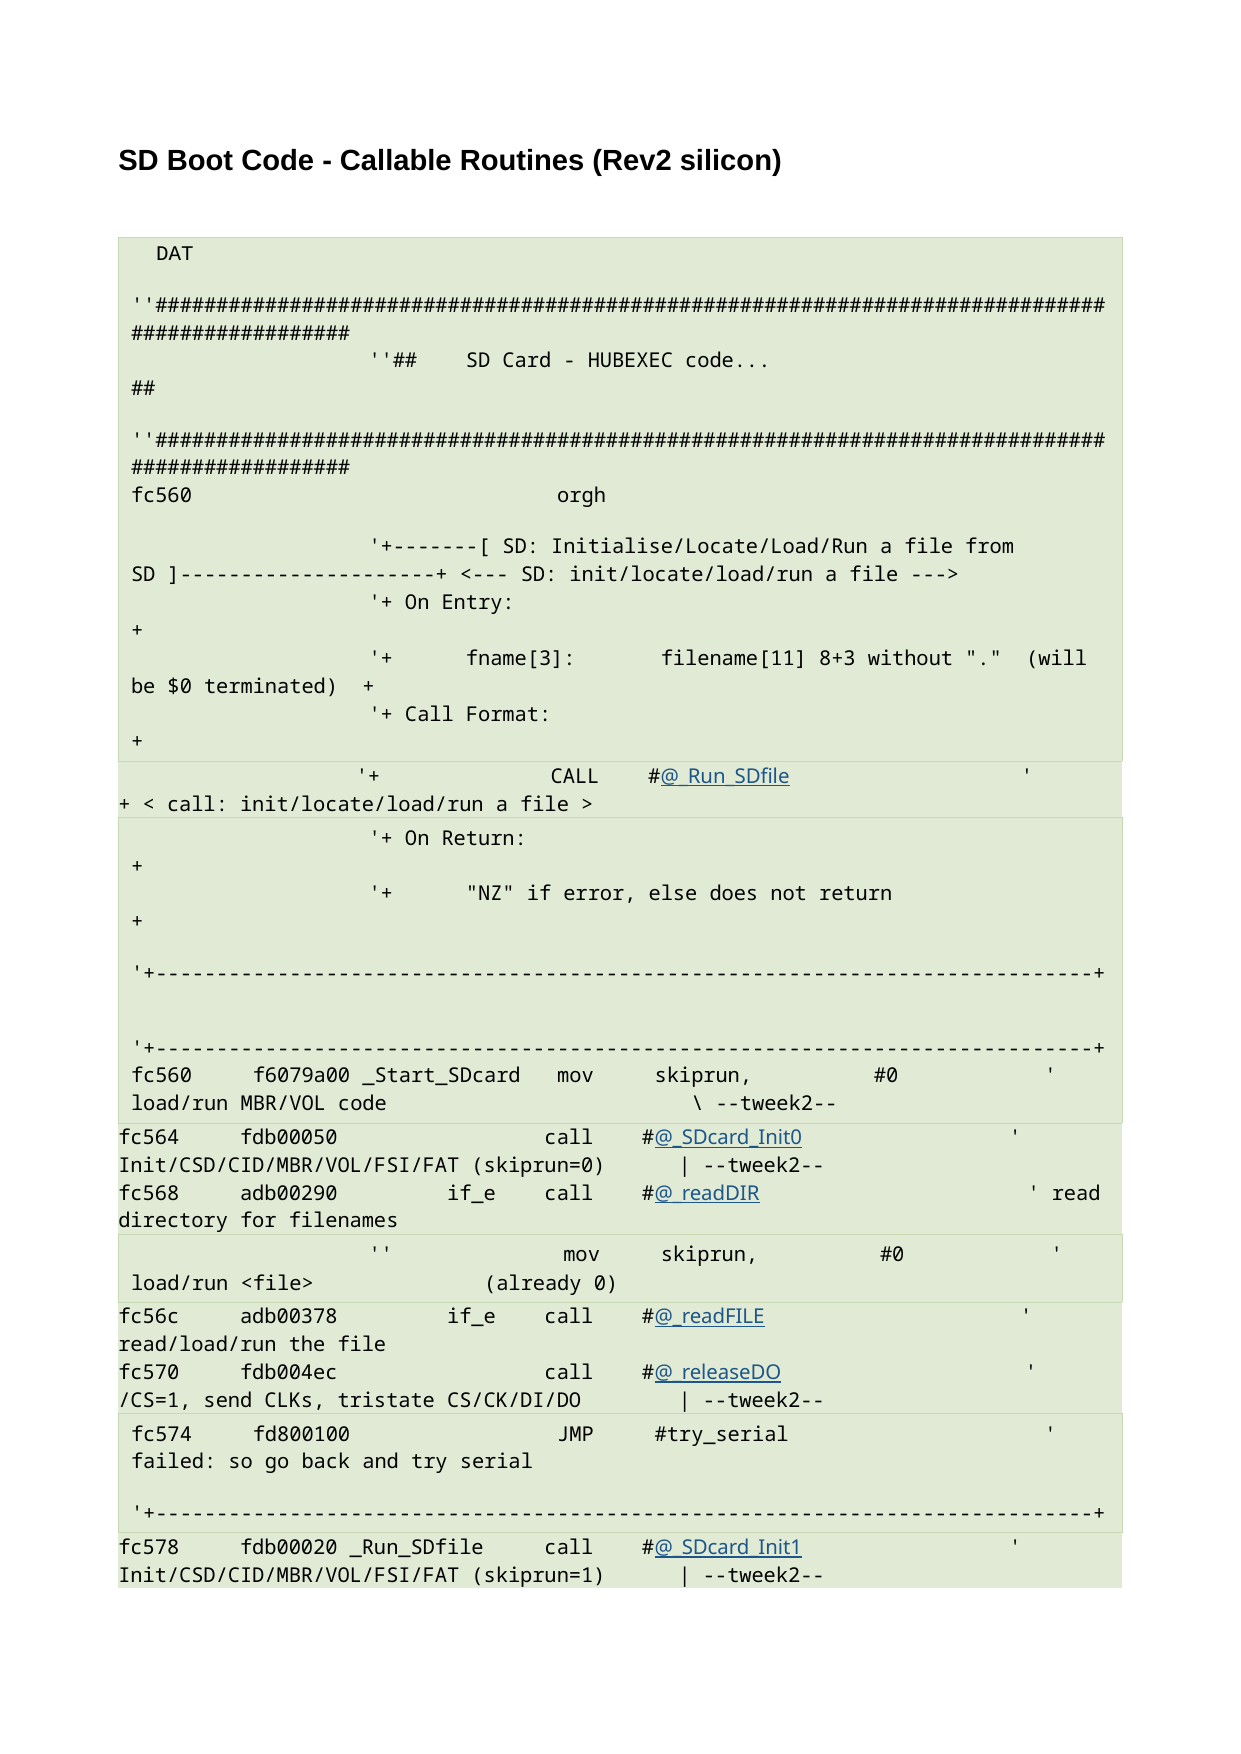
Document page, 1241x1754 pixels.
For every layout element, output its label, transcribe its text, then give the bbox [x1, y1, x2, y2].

text '+ fname[3]: filename[11] 8+3 without "." (will be $0 terminated) + [119, 637, 1122, 693]
text fc570 fdb004ec call #@_releaseDO ' /CS=1, send CLKs, tristate CS/CK/DI/DO | --tweek2-- [118, 1358, 1122, 1413]
text ''## SD Card - HUBEXEC code... ## [119, 339, 1122, 395]
text '+ CALL #@_Run_SDfile ' + < call: init/locate/load/run a file > [118, 762, 1122, 817]
subtitle SD Boot Code - Callable Routines (Rev2 silicon) [118, 143, 1122, 177]
text '+ On Return: + [119, 818, 1122, 873]
text '+ Call Format: + [119, 693, 1122, 761]
text '+-----------------------------------------------------------------------------+ [119, 1003, 1122, 1055]
text DAT [119, 238, 1122, 260]
text '+-------[ SD: Initialise/Locate/Load/Run a file from SD ]---------------------+ <--- SD: init/locate/load/run a file ---> [119, 526, 1122, 581]
text '+-----------------------------------------------------------------------------+ [119, 928, 1122, 980]
text fc564 fdb00050 call #@_SDcard_Init0 ' Init/CSD/CID/MBR/VOL/FSI/FAT (skiprun=0) | --tweek2-- [118, 1124, 1122, 1178]
text ''################################################################################################ [119, 395, 1122, 474]
text fc574 fd800100 JMP #try_serial ' failed: so go back and try serial [119, 1414, 1122, 1468]
text '+ On Entry: + [119, 581, 1122, 637]
text fc578 fdb00020 _Run_SDfile call #@_SDcard_Init1 ' Init/CSD/CID/MBR/VOL/FSI/FAT (skiprun=1) | --tweek2-- [118, 1533, 1122, 1588]
text fc56c adb00378 if_e call #@_readFILE ' read/load/run the file [118, 1303, 1122, 1358]
text fc568 adb00290 if_e call #@_readDIR ' read directory for filenames [118, 1178, 1122, 1234]
text ''################################################################################################ [119, 260, 1122, 339]
text '+-----------------------------------------------------------------------------+ [119, 1468, 1122, 1532]
text fc560 orgh [119, 474, 1122, 502]
text fc560 f6079a00 _Start_SDcard mov skiprun, #0 ' load/run MBR/VOL code \ --tweek2-- [119, 1055, 1122, 1123]
text '+ "NZ" if error, else does not return + [119, 873, 1122, 928]
text '' mov skiprun, #0 ' load/run <file> (already 0) [119, 1235, 1122, 1302]
